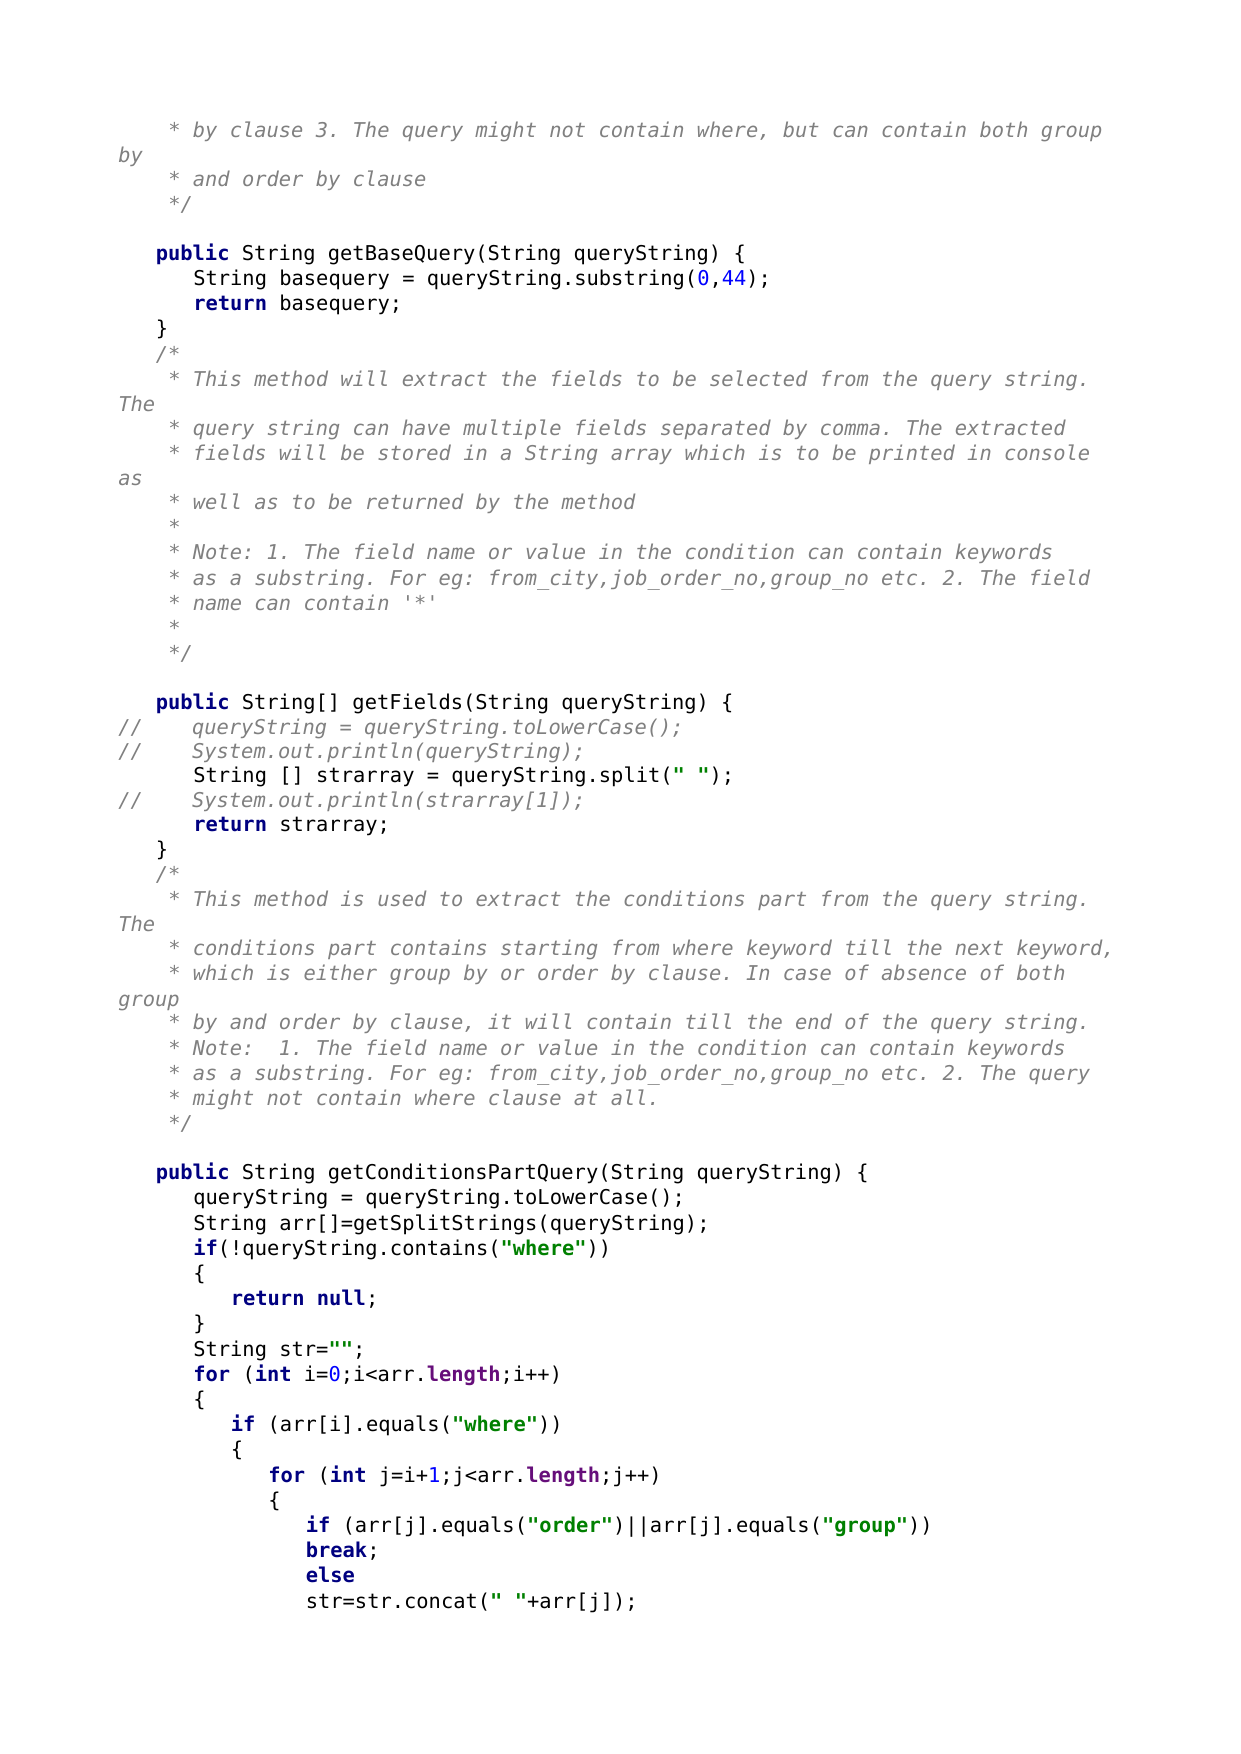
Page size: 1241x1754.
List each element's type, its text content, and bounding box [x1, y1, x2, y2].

text String arr[]=getSplitStrings(queryString); [118, 1211, 1122, 1236]
text * as a substring. For eg: from_city,job_order_no,group_no etc. 2. The field [118, 566, 1122, 591]
text str=str.concat(" "+arr[j]); [118, 1589, 1122, 1614]
text * well as to be returned by the method [118, 490, 1122, 516]
text return strarray; [118, 812, 1122, 837]
text * might not contain where clause at all. [118, 1086, 1122, 1112]
text queryString = queryString.toLowerCase(); [118, 1186, 1122, 1211]
text { [118, 1261, 1122, 1287]
text * fields will be stored in a String array which is to be printed in console as [118, 441, 1122, 490]
text */ [118, 192, 1122, 217]
text * Note: 1. The field name or value in the condition can contain keywords [118, 541, 1122, 566]
text public String[] getFields(String queryString) { [118, 690, 1122, 716]
text if (arr[i].equals("where")) [118, 1413, 1122, 1438]
text // System.out.println(queryString); [118, 739, 1122, 763]
text String [] strarray = queryString.split(" "); [118, 763, 1122, 788]
text * Note: 1. The field name or value in the condition can contain keywords [118, 1036, 1122, 1061]
text { [118, 1488, 1122, 1513]
text // queryString = queryString.toLowerCase(); [118, 716, 1122, 739]
text String basequery = queryString.substring(0,44); [118, 266, 1122, 292]
text * by and order by clause, it will contain till the end of the query string. [118, 1011, 1122, 1036]
text * by clause 3. The query might not contain where, but can contain both group by [118, 118, 1122, 167]
text * name can contain '*' [118, 591, 1122, 616]
text String str=""; [118, 1337, 1122, 1362]
text for (int j=i+1;j<arr.length;j++) [118, 1463, 1122, 1488]
text * [118, 516, 1122, 541]
text * This method will extract the fields to be selected from the query string. The [118, 367, 1122, 416]
text } [118, 317, 1122, 342]
text /* [118, 342, 1122, 367]
text * which is either group by or order by clause. In case of absence of both group [118, 962, 1122, 1011]
text * query string can have multiple fields separated by comma. The extracted [118, 416, 1122, 441]
text * [118, 616, 1122, 642]
text * conditions part contains starting from where keyword till the next keyword, [118, 937, 1122, 962]
text return null; [118, 1287, 1122, 1312]
text { [118, 1438, 1122, 1463]
text */ [118, 1112, 1122, 1137]
text } [118, 837, 1122, 862]
text if(!queryString.contains("where")) [118, 1236, 1122, 1261]
text public String getBaseQuery(String queryString) { [118, 241, 1122, 266]
text for (int i=0;i<arr.length;i++) [118, 1362, 1122, 1387]
text * and order by clause [118, 167, 1122, 192]
text /* [118, 862, 1122, 888]
text else [118, 1564, 1122, 1589]
text if (arr[j].equals("order")||arr[j].equals("group")) [118, 1513, 1122, 1539]
text break; [118, 1539, 1122, 1564]
text } [118, 1312, 1122, 1337]
text return basequery; [118, 292, 1122, 317]
text */ [118, 642, 1122, 667]
text public String getConditionsPartQuery(String queryString) { [118, 1161, 1122, 1186]
text // System.out.println(strarray[1]); [118, 788, 1122, 812]
text * as a substring. For eg: from_city,job_order_no,group_no etc. 2. The query [118, 1061, 1122, 1086]
text * This method is used to extract the conditions part from the query string. The [118, 888, 1122, 937]
text { [118, 1387, 1122, 1413]
